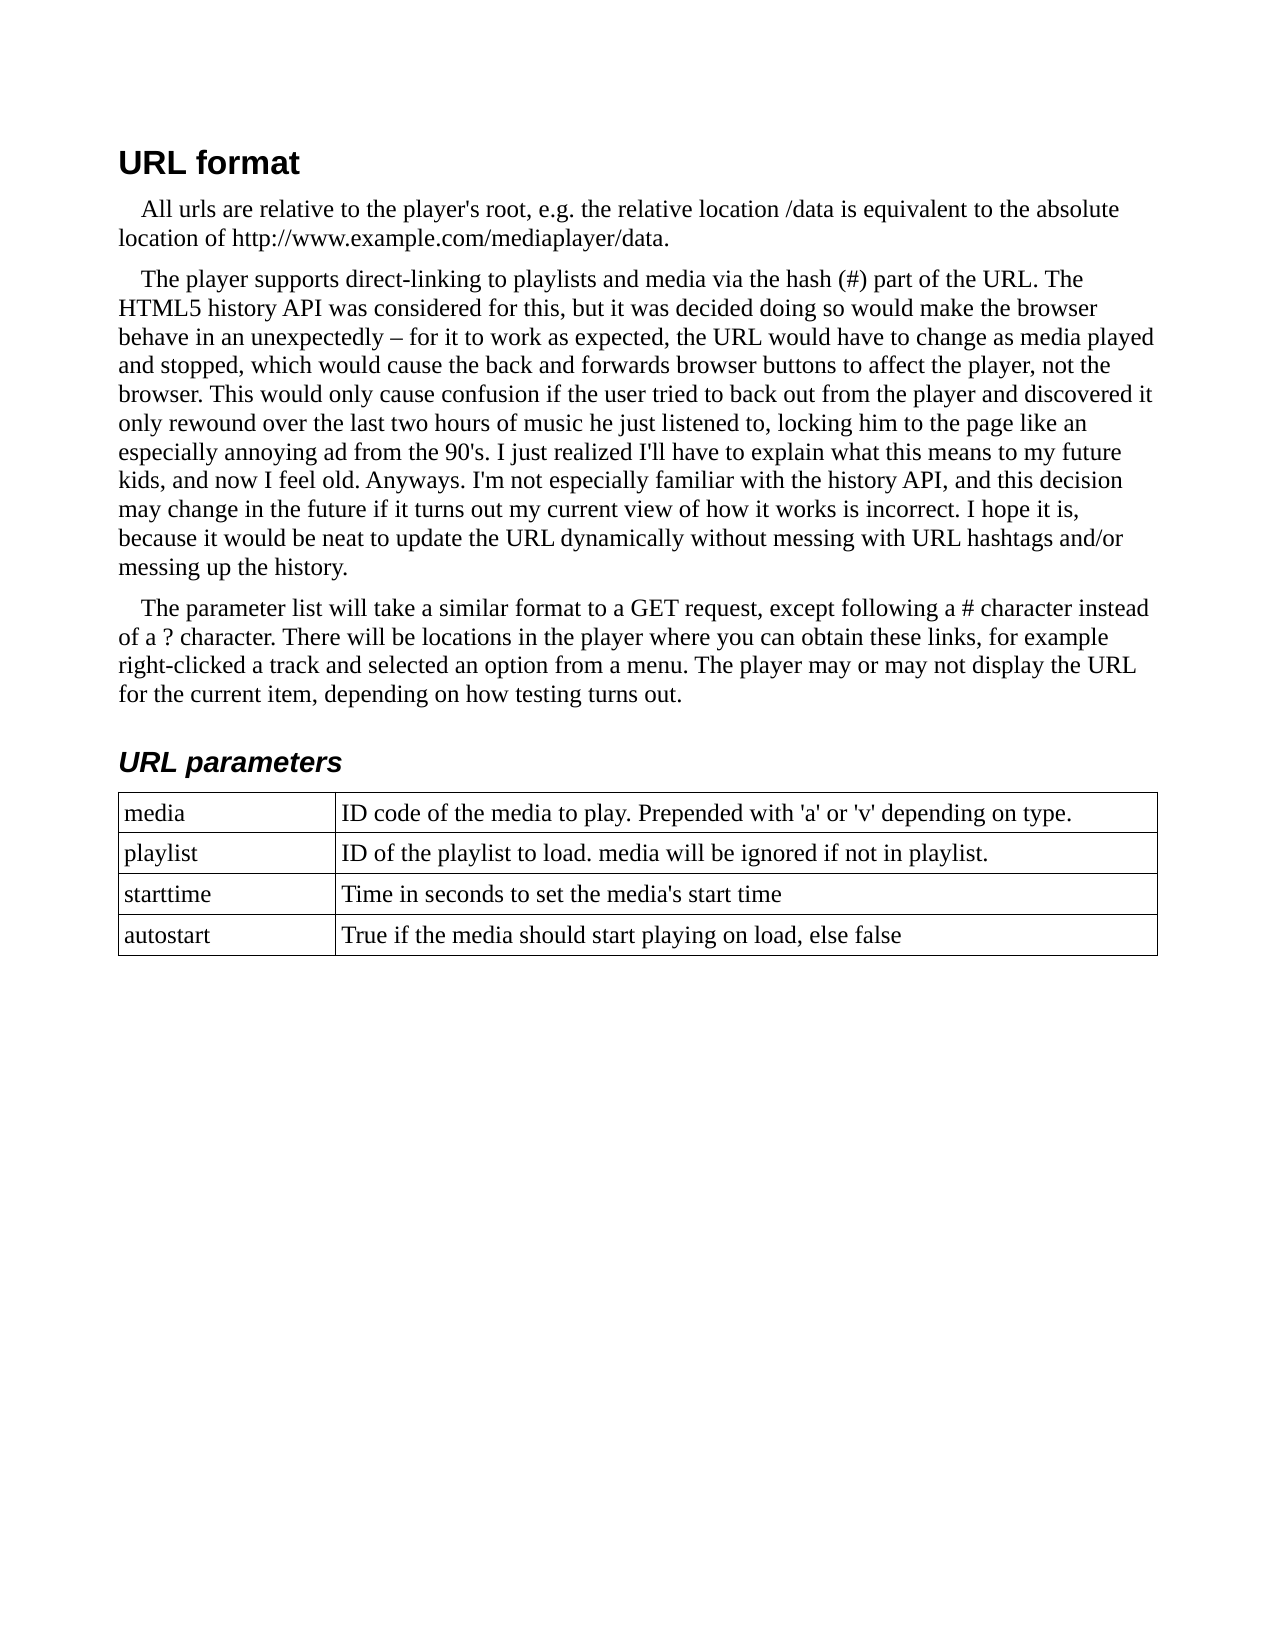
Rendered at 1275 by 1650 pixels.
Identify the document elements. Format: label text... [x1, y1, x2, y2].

text The parameter list will take a similar format to a GET request, except following a # character instead of a ? character. There will be locations in the player where you can obtain these links, for example right-clicked a track and selected an option from a menu. The player may or may not display the URL for the current item, depending on how testing turns out. [118, 593, 1157, 708]
table_cell Time in seconds to set the media's start time [336, 874, 1157, 914]
subtitle URL parameters [118, 746, 1157, 779]
table_header media [119, 793, 335, 832]
text The player supports direct-linking to playlists and media via the hash (#) part of the URL. The HTML5 history API was considered for this, but it was decided doing so would make the browser behave in an unexpectedly – for it to work as expected, the URL would have to change as media played and stopped, which would cause the back and forwards browser buttons to affect the player, not the browser. This would only cause confusion if the user tried to back out from the player and discovered it only rewound over the last two hours of music he just listened to, locking him to the page like an especially annoying ad from the 90's. I just realized I'll have to explain what this means to my future kids, and now I feel old. Anyways. I'm not especially familiar with the history API, and this decision may change in the future if it turns out my current view of how it works is incorrect. I hope it is, because it would be neat to update the URL dynamically without messing with URL hashtags and/or messing up the history. [118, 264, 1157, 581]
table_header ID code of the media to play. Prepended with 'a' or 'v' depending on type. [336, 793, 1157, 832]
table_cell ID of the playlist to load. media will be ignored if not in playlist. [336, 833, 1157, 873]
text All urls are relative to the player's root, e.g. the relative location /data is equivalent to the absolute location of http://www.example.com/mediaplayer/data. [118, 194, 1157, 252]
table_cell True if the media should start playing on load, else false [336, 915, 1157, 954]
table_cell starttime [119, 874, 335, 914]
table_cell playlist [119, 833, 335, 873]
table_cell autostart [119, 915, 335, 954]
subtitle URL format [118, 143, 1157, 182]
